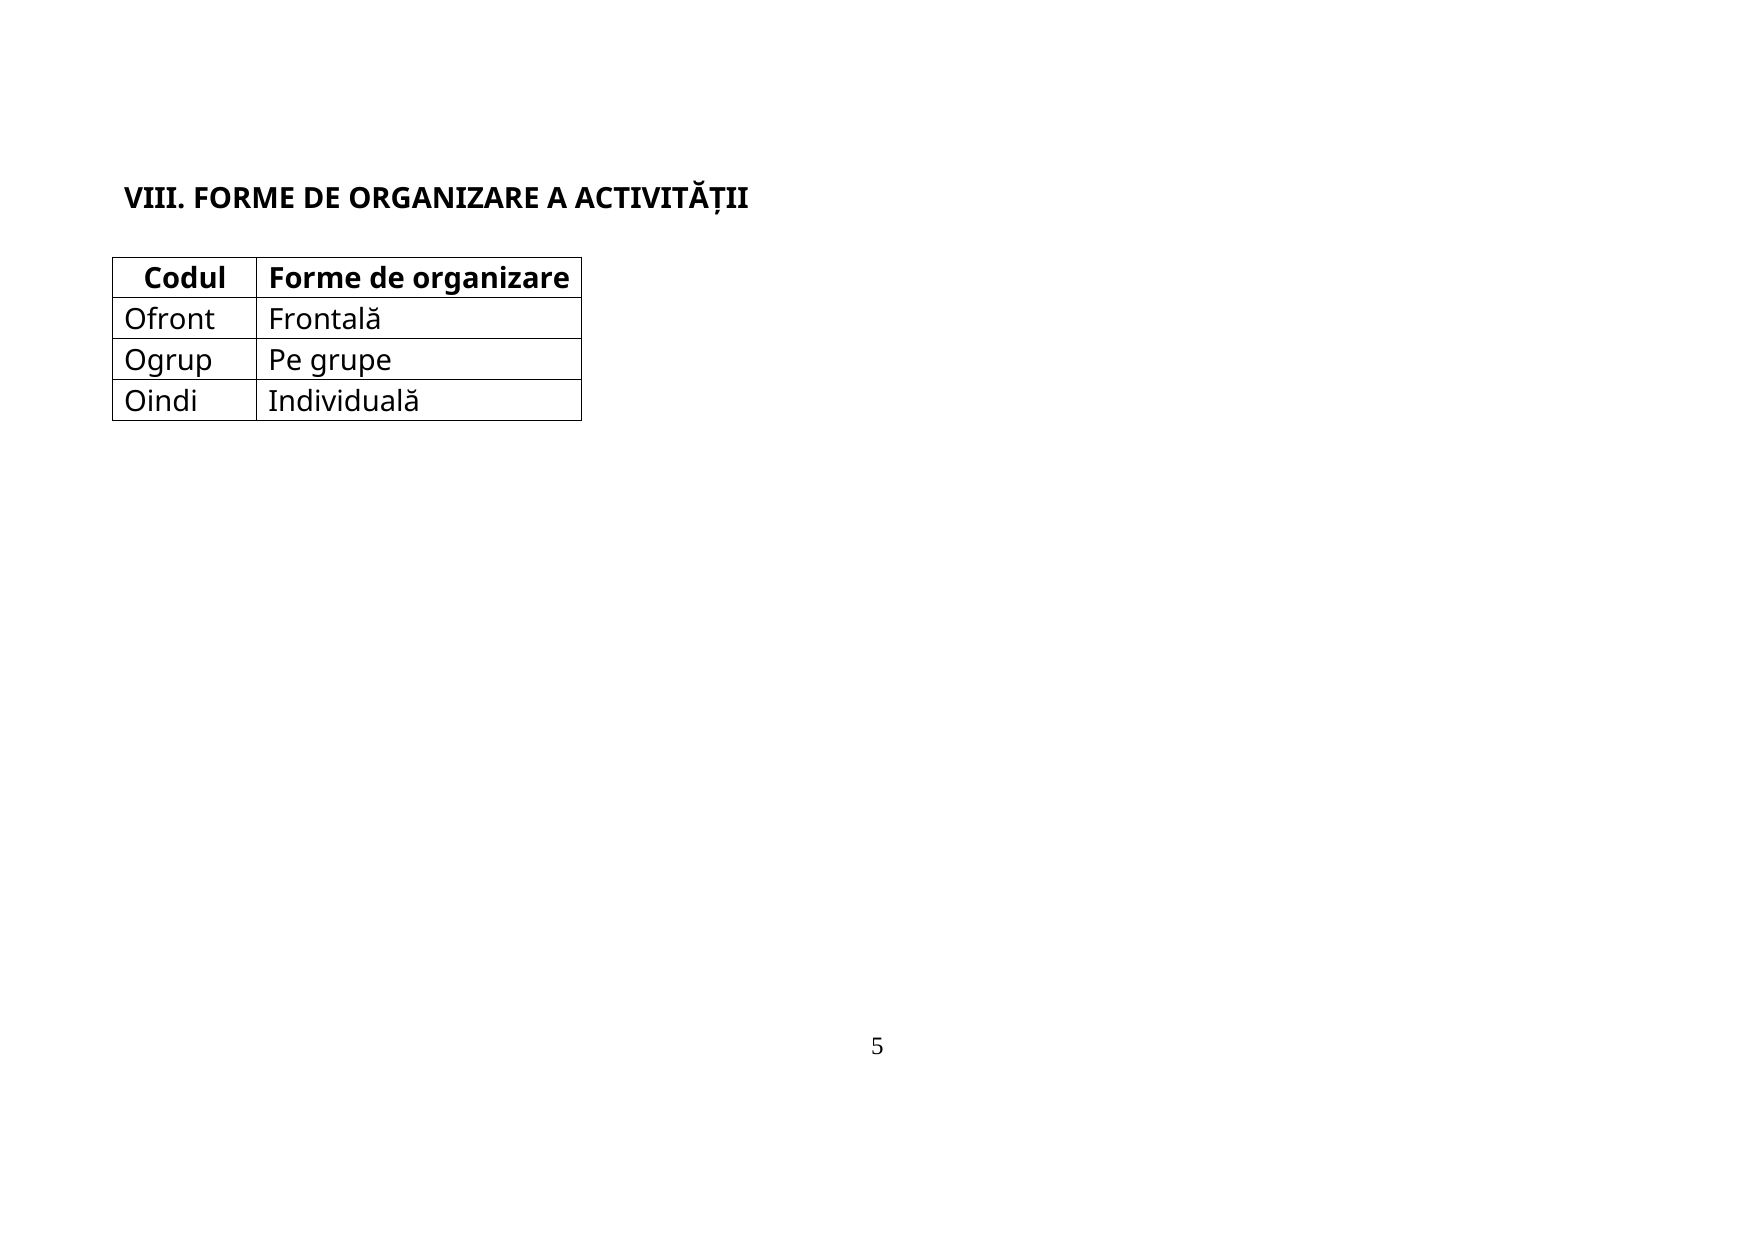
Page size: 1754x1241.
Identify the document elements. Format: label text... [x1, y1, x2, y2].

table_header Codul [113, 258, 256, 297]
table_header Forme de organizare [257, 258, 581, 297]
table_cell Pe grupe [257, 339, 581, 379]
table_cell Individuală [257, 380, 581, 419]
text VIII. FORME DE ORGANIZARE A ACTIVITĂŢII [124, 177, 1630, 217]
table_cell Ofront [113, 298, 256, 338]
table_cell Ogrup [113, 339, 256, 379]
table_cell Frontală [257, 298, 581, 338]
table_cell Oindi [113, 380, 256, 419]
